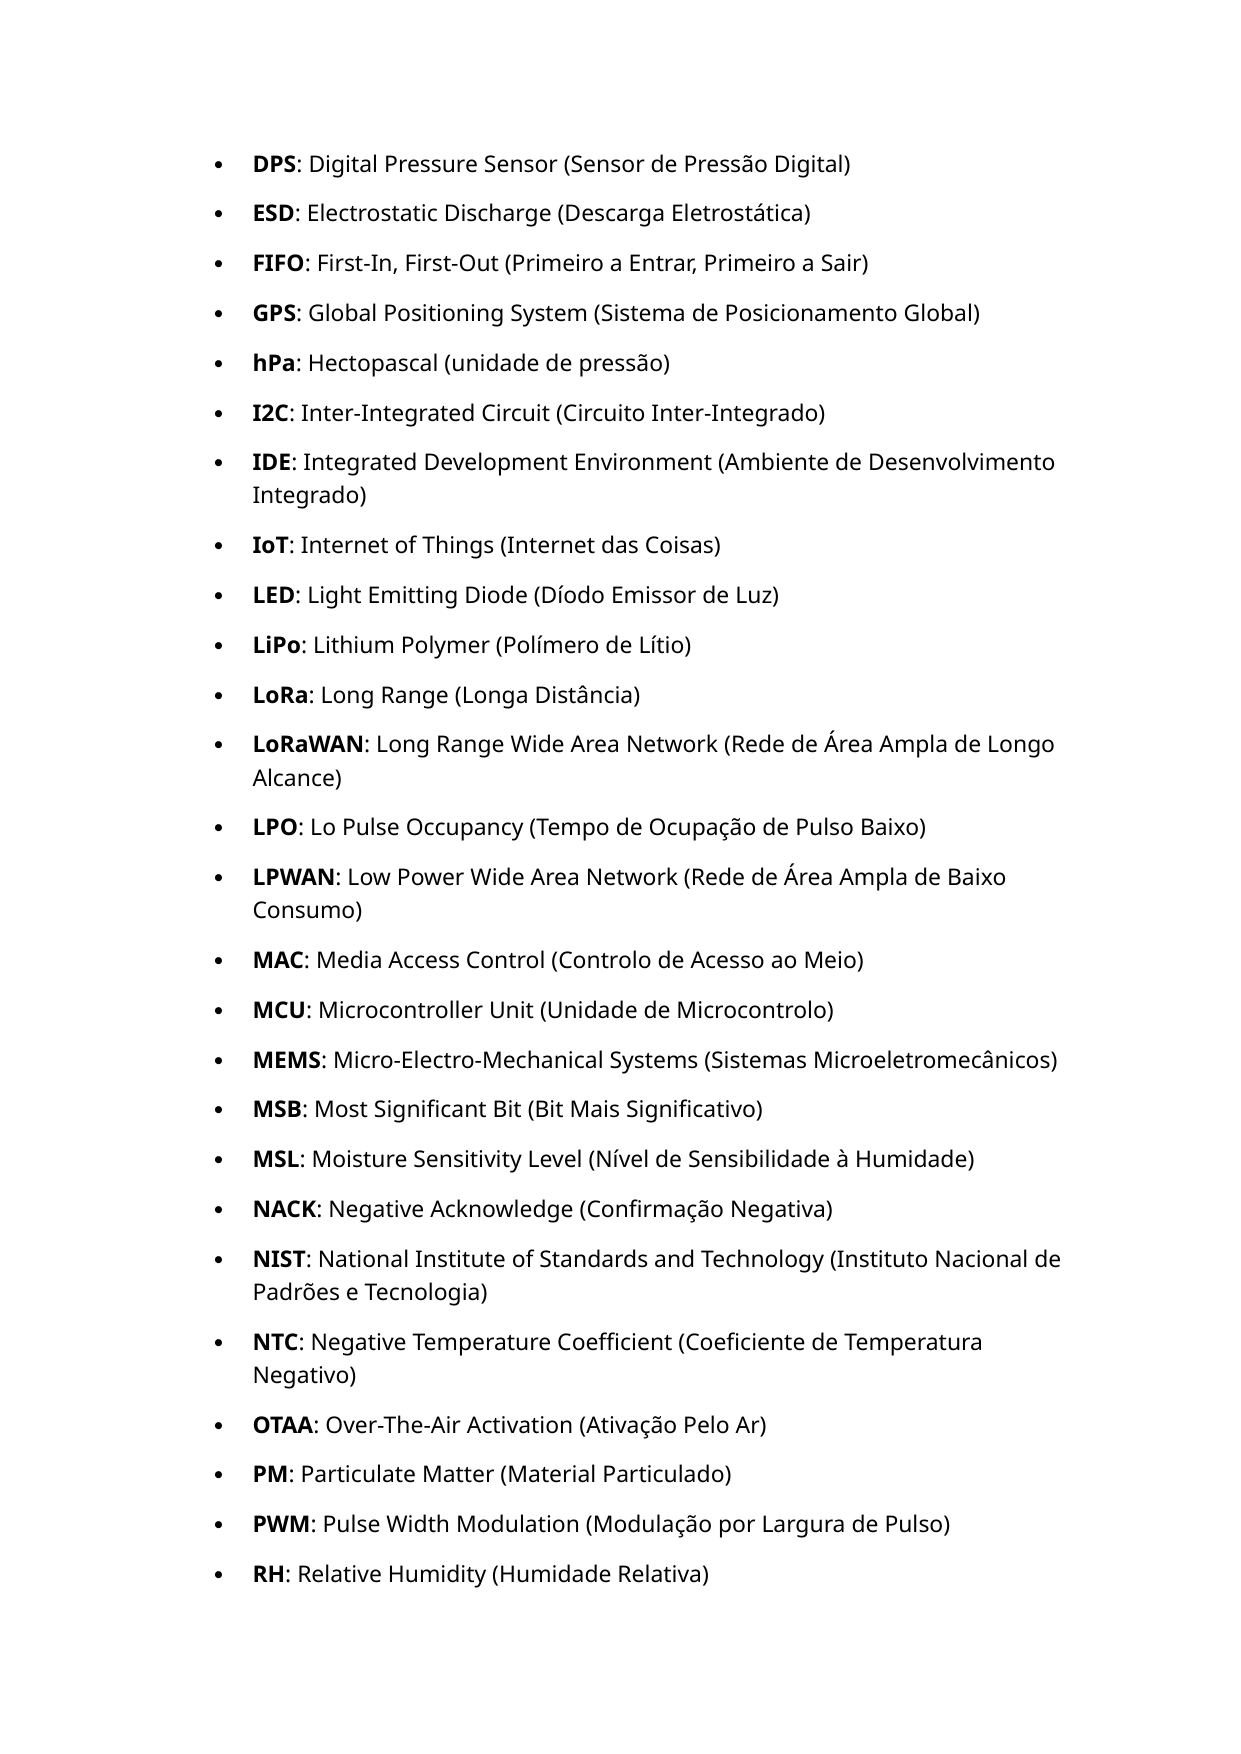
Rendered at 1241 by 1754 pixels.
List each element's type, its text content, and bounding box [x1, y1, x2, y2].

list PWM: Pulse Width Modulation (Modulação por Largura de Pulso) [215, 1508, 1063, 1539]
list RH: Relative Humidity (Humidade Relativa) [215, 1558, 1063, 1589]
list NIST: National Institute of Standards and Technology (Instituto Nacional de Padrões e Tecnologia) [215, 1243, 1063, 1307]
list OTAA: Over-The-Air Activation (Ativação Pelo Ar) [215, 1409, 1063, 1440]
list MCU: Microcontroller Unit (Unidade de Microcontrolo) [215, 994, 1063, 1025]
list LiPo: Lithium Polymer (Polímero de Lítio) [215, 629, 1063, 660]
list MEMS: Micro-Electro-Mechanical Systems (Sistemas Microeletromecânicos) [215, 1044, 1063, 1075]
list DPS: Digital Pressure Sensor (Sensor de Pressão Digital) [215, 148, 1063, 179]
list hPa: Hectopascal (unidade de pressão) [215, 347, 1063, 378]
list LPWAN: Low Power Wide Area Network (Rede de Área Ampla de Baixo Consumo) [215, 861, 1063, 926]
list LED: Light Emitting Diode (Díodo Emissor de Luz) [215, 579, 1063, 610]
list MAC: Media Access Control (Controlo de Acesso ao Meio) [215, 944, 1063, 975]
list LoRaWAN: Long Range Wide Area Network (Rede de Área Ampla de Longo Alcance) [215, 728, 1063, 793]
list FIFO: First-In, First-Out (Primeiro a Entrar, Primeiro a Sair) [215, 247, 1063, 278]
list LPO: Lo Pulse Occupancy (Tempo de Ocupação de Pulso Baixo) [215, 811, 1063, 843]
list IDE: Integrated Development Environment (Ambiente de Desenvolvimento Integrado) [215, 446, 1063, 511]
list MSB: Most Significant Bit (Bit Mais Significativo) [215, 1093, 1063, 1125]
list I2C: Inter-Integrated Circuit (Circuito Inter-Integrado) [215, 397, 1063, 428]
list NTC: Negative Temperature Coefficient (Coeficiente de Temperatura Negativo) [215, 1326, 1063, 1390]
list PM: Particulate Matter (Material Particulado) [215, 1458, 1063, 1490]
list GPS: Global Positioning System (Sistema de Posicionamento Global) [215, 297, 1063, 328]
list NACK: Negative Acknowledge (Confirmação Negativa) [215, 1193, 1063, 1224]
list MSL: Moisture Sensitivity Level (Nível de Sensibilidade à Humidade) [215, 1143, 1063, 1174]
list LoRa: Long Range (Longa Distância) [215, 679, 1063, 710]
list ESD: Electrostatic Discharge (Descarga Eletrostática) [215, 197, 1063, 229]
list IoT: Internet of Things (Internet das Coisas) [215, 529, 1063, 561]
